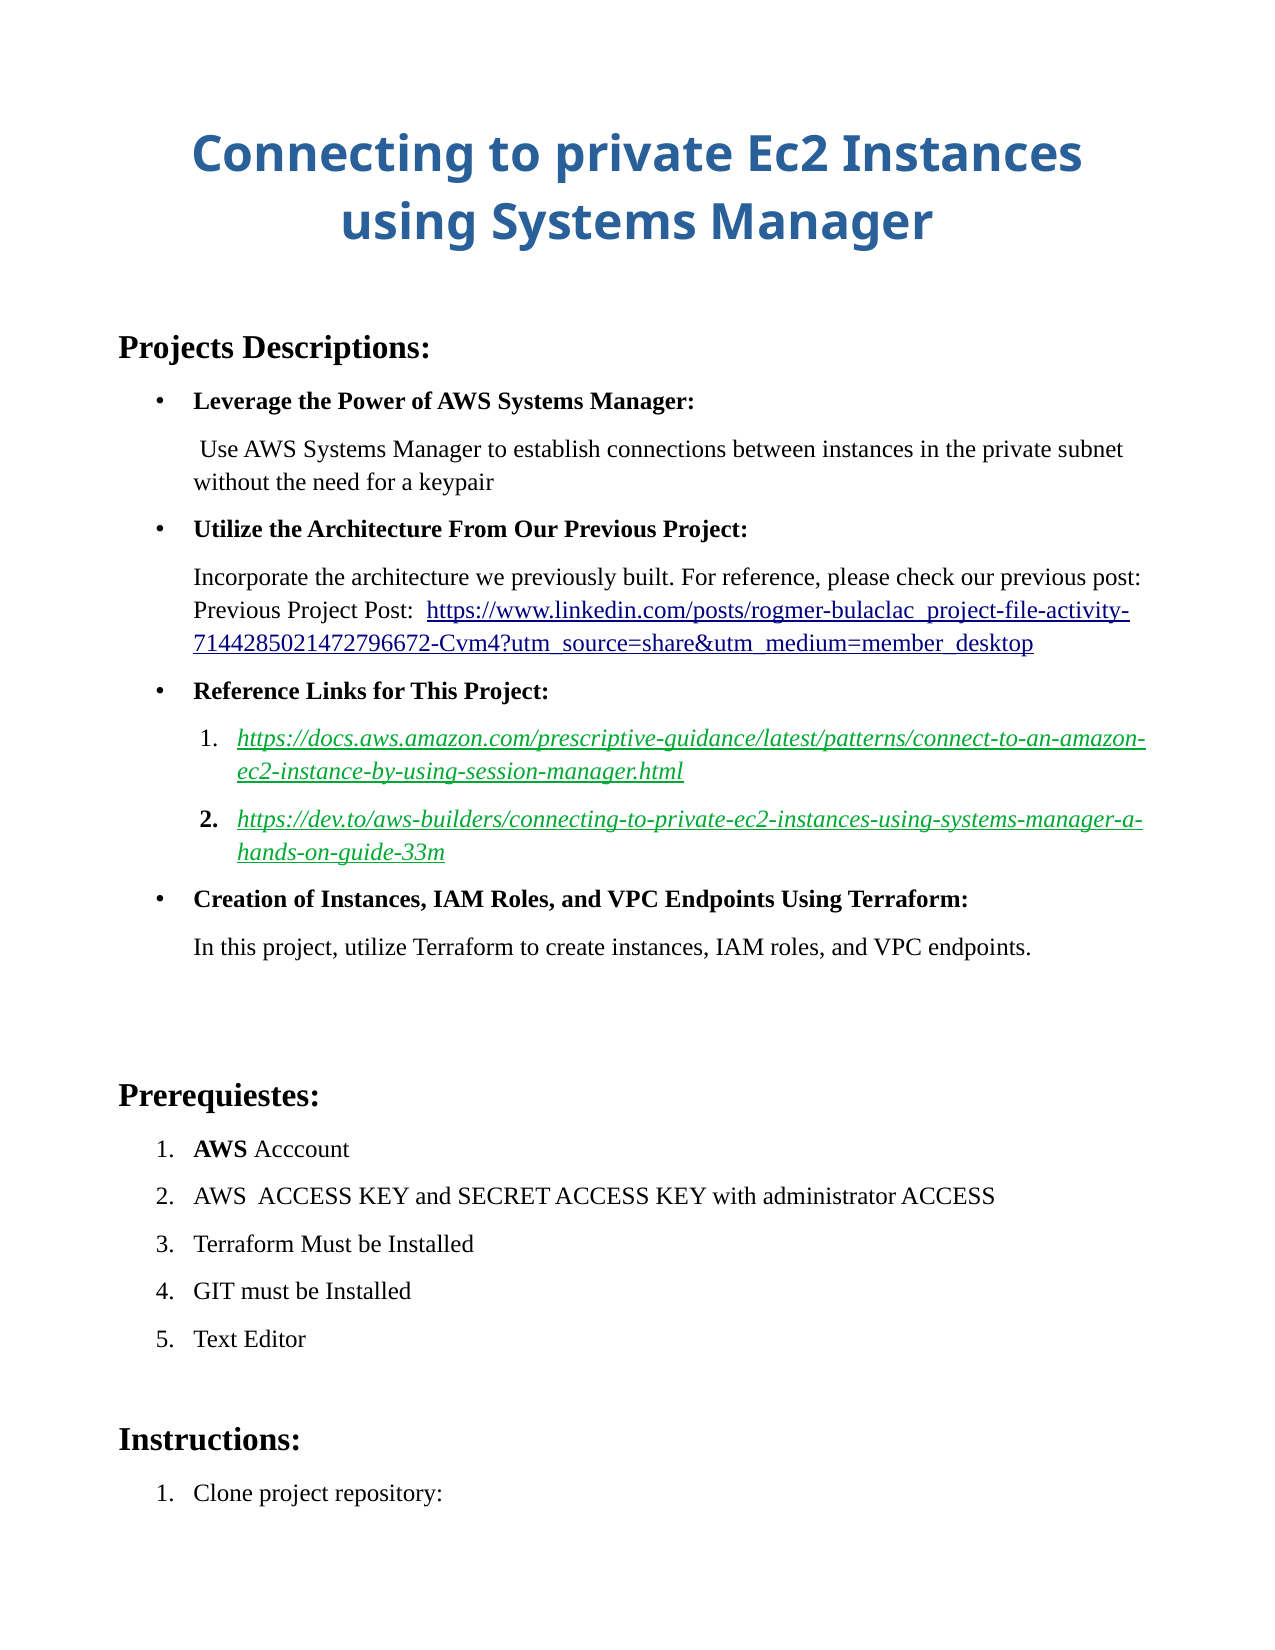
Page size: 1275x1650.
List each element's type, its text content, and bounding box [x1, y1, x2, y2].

list Creation of Instances, IAM Roles, and VPC Endpoints Using Terraform: [156, 884, 1157, 913]
list Use AWS Systems Manager to establish connections between instances in the private subnet without the need for a keypair [156, 434, 1157, 496]
list Utilize the Architecture From Our Previous Project: [156, 514, 1157, 543]
text Instructions: [118, 1419, 1157, 1458]
list Terraform Must be Installed [156, 1229, 1157, 1258]
list GIT must be Installed [156, 1276, 1157, 1305]
subtitle Connecting to private Ec2 Instances using Systems Manager [118, 118, 1157, 254]
list AWS Acccount [156, 1134, 1157, 1162]
list Leverage the Power of AWS Systems Manager: [156, 386, 1157, 415]
list https://dev.to/aws-builders/connecting-to-private-ec2-instances-using-systems-manager-a-hands-on-guide-33m [199, 804, 1157, 866]
list Reference Links for This Project: [156, 676, 1157, 704]
list Clone project repository: [156, 1478, 1157, 1507]
list Incorporate the architecture we previously built. For reference, please check our previous post: Previous Project Post: https://www.linkedin.com/posts/rogmer-bulaclac_project-file-activity-7144285021472796672-Cvm4?utm_source=share&utm_medium=member_desktop [156, 562, 1157, 657]
list https://docs.aws.amazon.com/prescriptive-guidance/latest/patterns/connect-to-an-amazon-ec2-instance-by-using-session-manager.html [199, 723, 1157, 785]
text Prerequiestes: [118, 1075, 1157, 1113]
list AWS ACCESS KEY and SECRET ACCESS KEY with administrator ACCESS [156, 1181, 1157, 1210]
list Text Editor [156, 1324, 1157, 1353]
text Projects Descriptions: [118, 328, 1157, 366]
text In this project, utilize Terraform to create instances, IAM roles, and VPC endpoints. [118, 932, 1157, 961]
